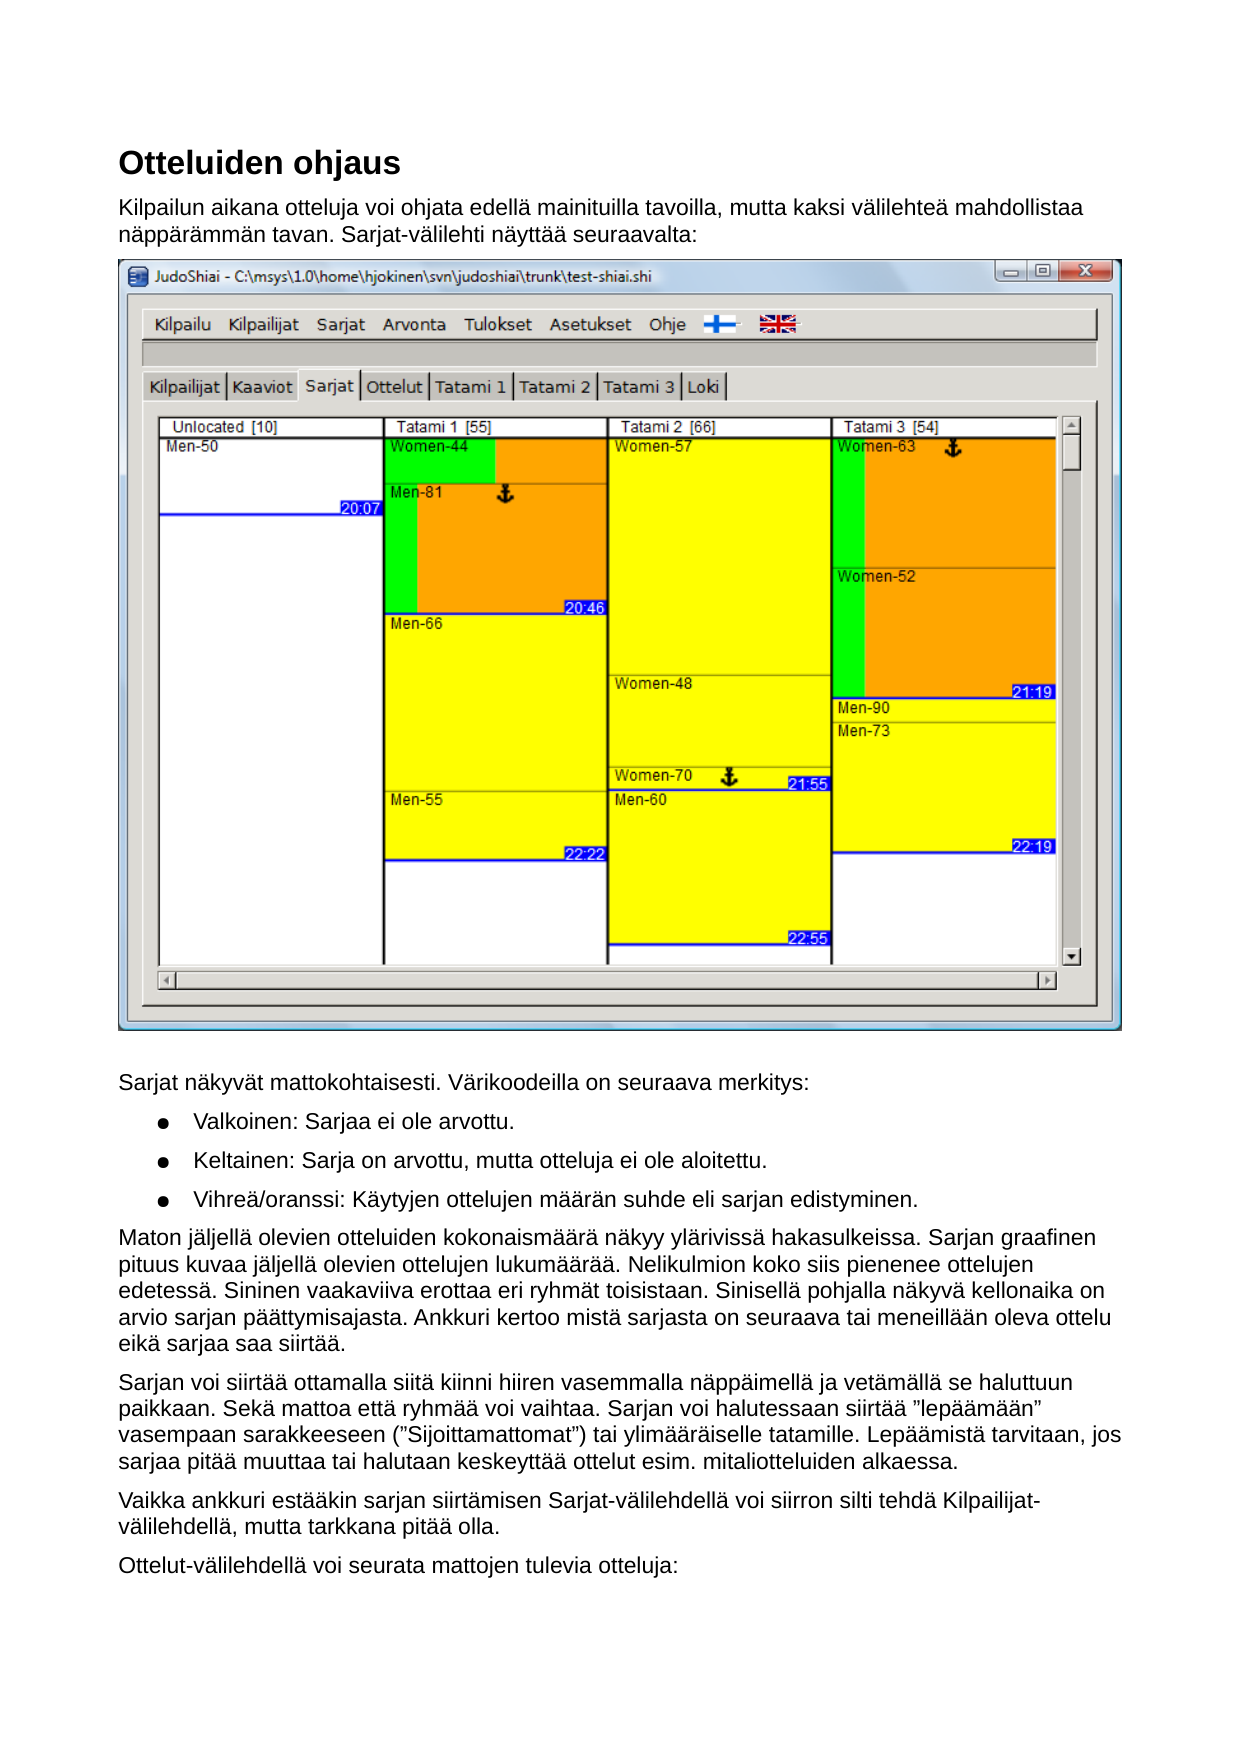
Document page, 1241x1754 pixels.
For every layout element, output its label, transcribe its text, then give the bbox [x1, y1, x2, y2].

text Vaikka ankkuri estääkin sarjan siirtämisen Sarjat-välilehdellä voi siirron silti tehdä Kilpailijat-välilehdellä, mutta tarkkana pitää olla. [118, 1487, 1122, 1539]
text Ottelut-välilehdellä voi seurata mattojen tulevia otteluja: [118, 1552, 1122, 1578]
text Sarjan voi siirtää ottamalla siitä kiinni hiiren vasemmalla näppäimellä ja vetämällä se haluttuun paikkaan. Sekä mattoa että ryhmää voi vaihtaa. Sarjan voi halutessaan siirtää ”lepäämään” vasempaan sarakkeeseen (”Sijoittamattomat”) tai ylimääräiselle tatamille. Lepäämistä tarvitaan, jos sarjaa pitää muuttaa tai halutaan keskeyttää ottelut esim. mitaliotteluiden alkaessa. [118, 1369, 1122, 1474]
text Kilpailun aikana otteluja voi ohjata edellä mainituilla tavoilla, mutta kaksi välilehteä mahdollistaa näppärämmän tavan. Sarjat-välilehti näyttää seuraavalta: [118, 194, 1122, 247]
text Maton jäljellä olevien otteluiden kokonaismäärä näkyy ylärivissä hakasulkeissa. Sarjan graafinen pituus kuvaa jäljellä olevien ottelujen lukumäärää. Nelikulmion koko siis pienenee ottelujen edetessä. Sininen vaakaviiva erottaa eri ryhmät toisistaan. Sinisellä pohjalla näkyvä kellonaika on arvio sarjan päättymisajasta. Ankkuri kertoo mistä sarjasta on seuraava tai meneillään oleva ottelu eikä sarjaa saa siirtää. [118, 1224, 1122, 1356]
text Sarjat näkyvät mattokohtaisesti. Värikoodeilla on seuraava merkitys: [118, 1069, 1122, 1095]
picture [118, 259, 1122, 1031]
list Vihreä/oranssi: Käytyjen ottelujen määrän suhde eli sarjan edistyminen. [156, 1186, 1122, 1212]
subtitle Otteluiden ohjaus [118, 143, 1122, 182]
list Valkoinen: Sarjaa ei ole arvottu. [156, 1108, 1122, 1134]
list Keltainen: Sarja on arvottu, mutta otteluja ei ole aloitettu. [156, 1147, 1122, 1173]
